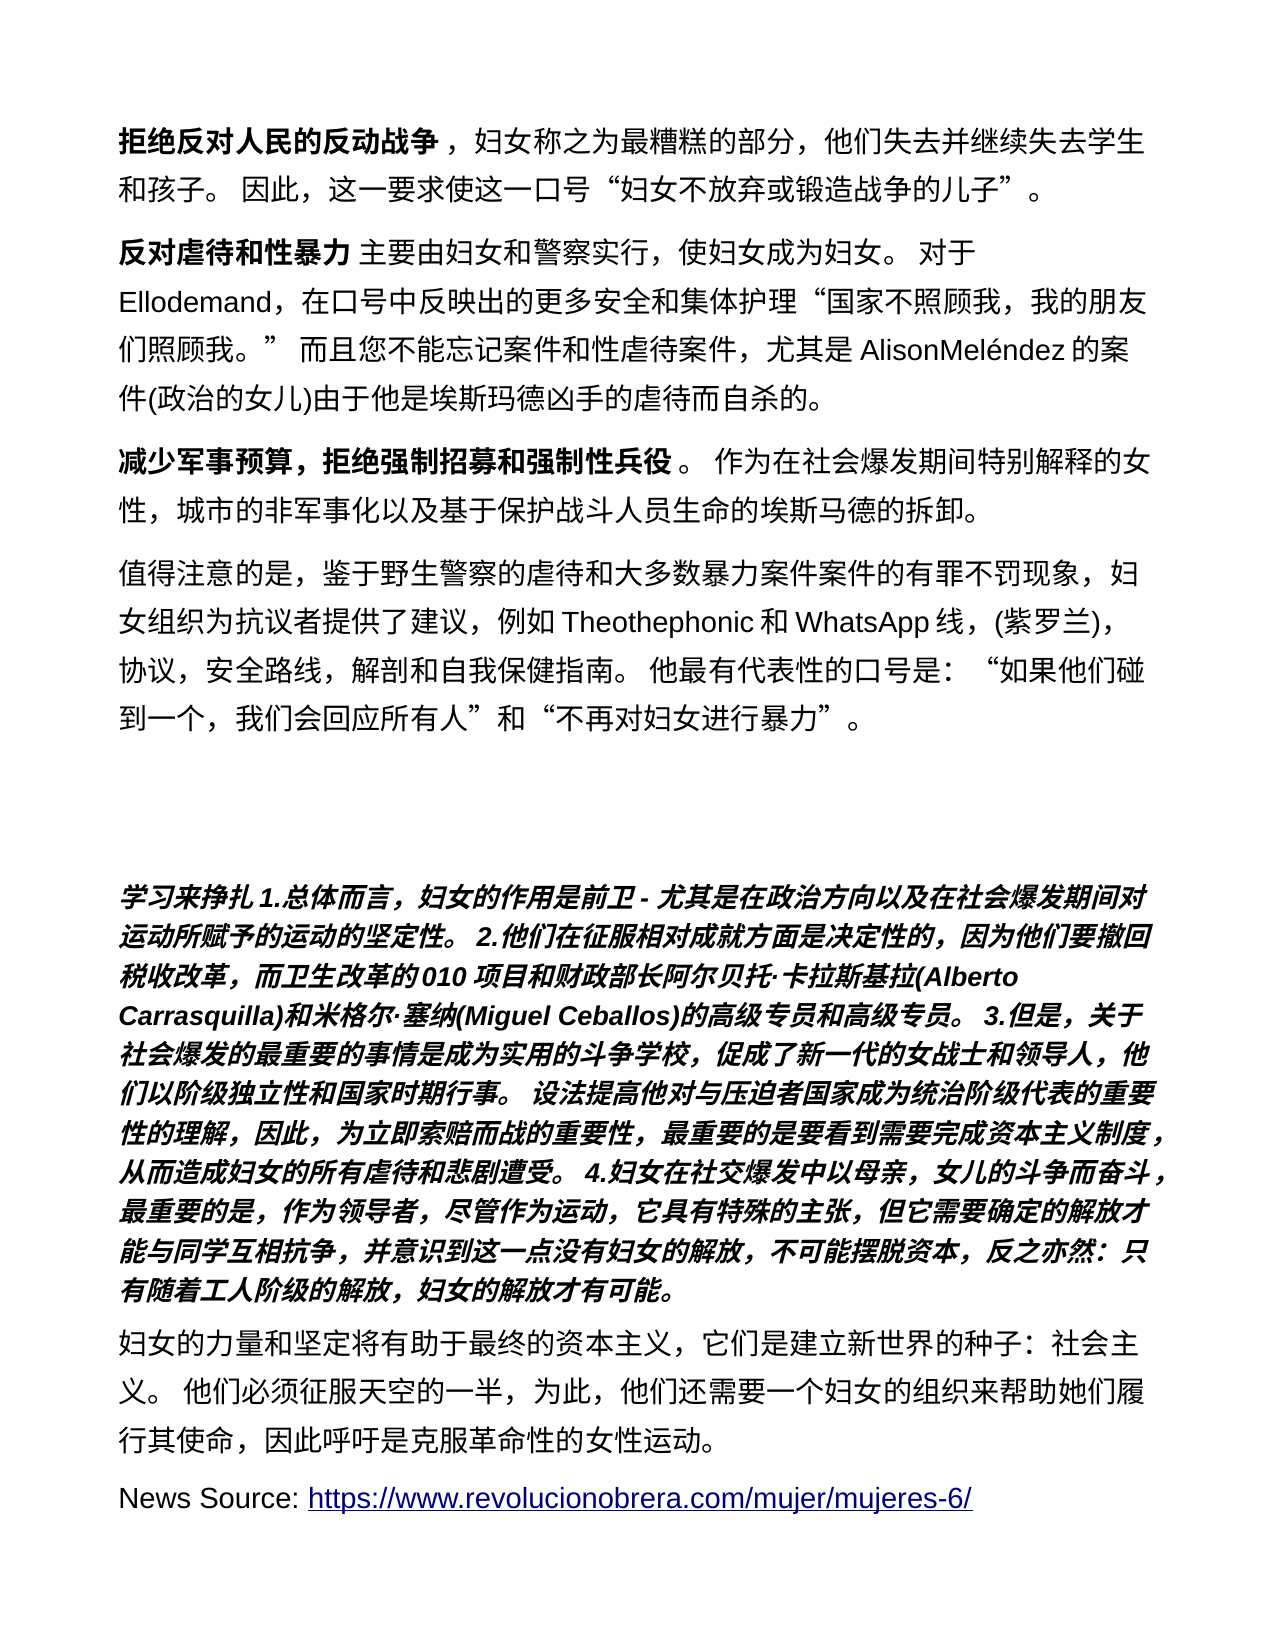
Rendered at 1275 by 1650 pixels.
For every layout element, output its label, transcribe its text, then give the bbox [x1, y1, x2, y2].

text 值得注意的是，鉴于野生警察的虐待和大多数暴力案件案件的有罪不罚现象，妇女组织为抗议者提供了建议，例如Theothephonic和WhatsApp线，(紫罗兰)，协议，安全路线，解剖和自我保健指南。 他最有代表性的口号是：“如果他们碰到一个，我们会回应所有人”和“不再对妇女进行暴力”。 [118, 550, 1157, 738]
text 妇女的力量和坚定将有助于最终的资本主义，它们是建立新世界的种子：社会主义。 他们必须征服天空的一半，为此，他们还需要一个妇女的组织来帮助她们履行其使命，因此呼吁是克服革命性的女性运动。 [118, 1321, 1157, 1460]
text 反对虐待和性暴力 主要由妇女和警察实行，使妇女成为妇女。 对于Ellodemand，在口号中反映出的更多安全和集体护理“国家不照顾我，我的朋友们照顾我。” 而且您不能忘记案件和性虐待案件，尤其是AlisonMeléndez的案件(政治的女儿)由于他是埃斯玛德凶手的虐待而自杀的。 [118, 230, 1157, 418]
text 减少军事预算，拒绝强制招募和强制性兵役 。 作为在社会爆发期间特别解释的女性，城市的非军事化以及基于保护战斗人员生命的埃斯马德的拆卸。 [118, 438, 1157, 529]
subtitle 学习来挣扎1.总体而言，妇女的作用是前卫 - 尤其是在政治方向以及在社会爆发期间对运动所赋予的运动的坚定性。 2.他们在征服相对成就方面是决定性的，因为他们要撤回税收改革，而卫生改革的010项目和财政部长阿尔贝托·卡拉斯基拉(Alberto Carrasquilla)和米格尔·塞纳(Miguel Ceballos)的高级专员和高级专员。 3.但是，关于社会爆发的最重要的事情是成为实用的斗争学校，促成了新一代的女战士和领导人，他们以阶级独立性和国家时期行事。 设法提高他对与压迫者国家成为统治阶级代表的重要性的理解，因此，为立即索赔而战的重要性，最重要的是要看到需要完成资本主义制度，从而造成妇女的所有虐待和悲剧遭受。 4.妇女在社交爆发中以母亲，女儿的斗争而奋斗，最重要的是，作为领导者，尽管作为运动，它具有特殊的主张，但它需要确定的解放才能与同学互相抗争，并意识到这一点没有妇女的解放，不可能摆脱资本，反之亦然：只有随着工人阶级的解放，妇女的解放才有可能。 [118, 876, 1157, 1308]
text 拒绝反对人民的反动战争 ，妇女称之为最糟糕的部分，他们失去并继续失去学生和孩子。 因此，这一要求使这一口号“妇女不放弃或锻造战争的儿子”。 [118, 118, 1157, 209]
text News Source: https://www.revolucionobrera.com/mujer/mujeres-6/ [118, 1481, 1157, 1514]
